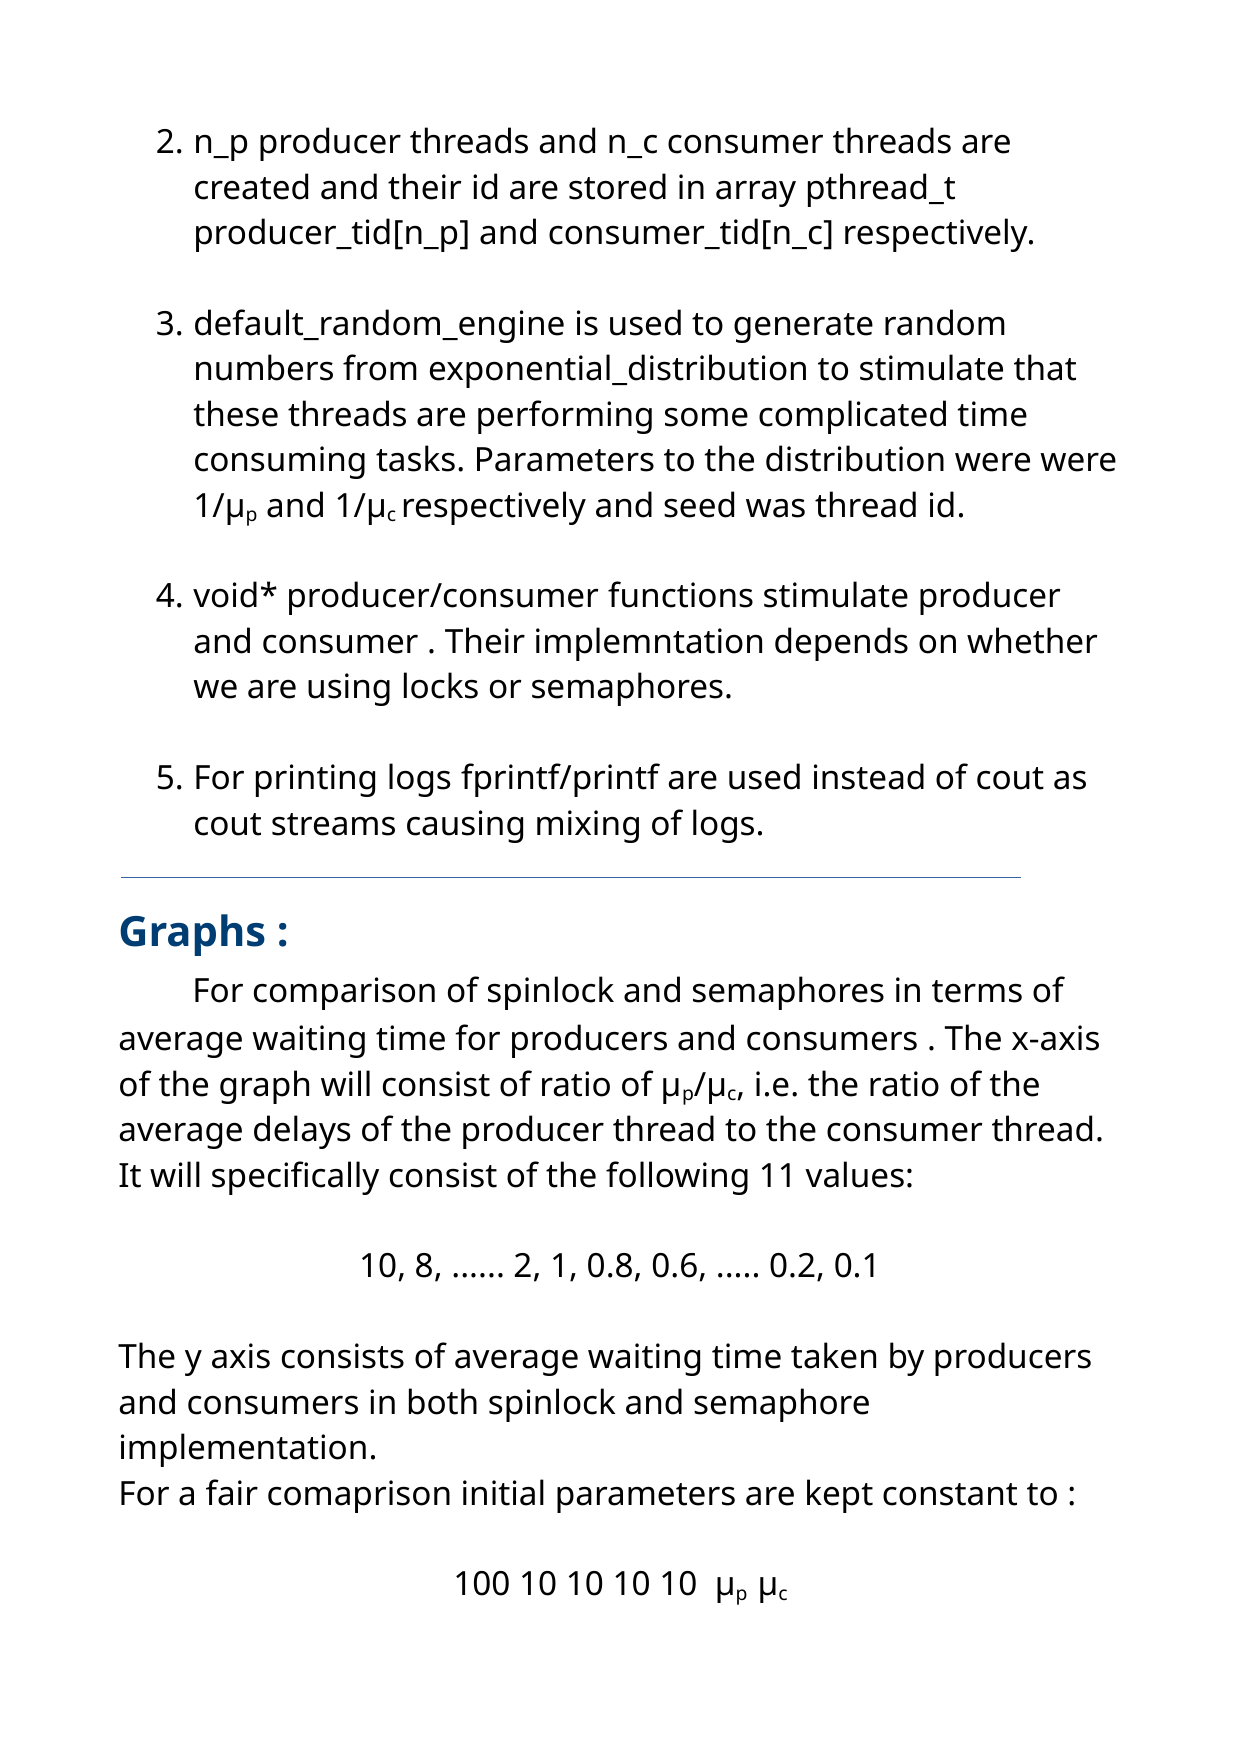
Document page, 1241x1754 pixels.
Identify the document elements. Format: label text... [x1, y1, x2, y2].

list n_p producer threads and n_c consumer threads are created and their id are stored in array pthread_t producer_tid[n_p] and consumer_tid[n_c] respectively. [156, 118, 1122, 254]
text 10, 8, ...... 2, 1, 0.8, 0.6, ..... 0.2, 0.1 [118, 1242, 1122, 1288]
text For comparison of spinlock and semaphores in terms of average waiting time for producers and consumers . The x-axis of the graph will consist of ratio of μp/μc, i.e. the ratio of the average delays of the producer thread to the consumer thread. It will specifically consist of the following 11 values: [118, 958, 1122, 1197]
text 100 10 10 10 10 μp μc [118, 1560, 1122, 1606]
list For printing logs fprintf/printf are used instead of cout as cout streams causing mixing of logs. [156, 754, 1122, 845]
text The y axis consists of average waiting time taken by producers and consumers in both spinlock and semaphore implementation. [118, 1333, 1122, 1469]
text Graphs : [118, 902, 1122, 958]
list default_random_engine is used to generate random numbers from exponential_distribution to stimulate that these threads are performing some complicated time consuming tasks. Parameters to the distribution were were 1/μp and 1/μc respectively and seed was thread id. [156, 300, 1122, 527]
list void* producer/consumer functions stimulate producer and consumer . Their implemntation depends on whether we are using locks or semaphores. [156, 572, 1122, 708]
text For a fair comaprison initial parameters are kept constant to : [118, 1469, 1122, 1515]
